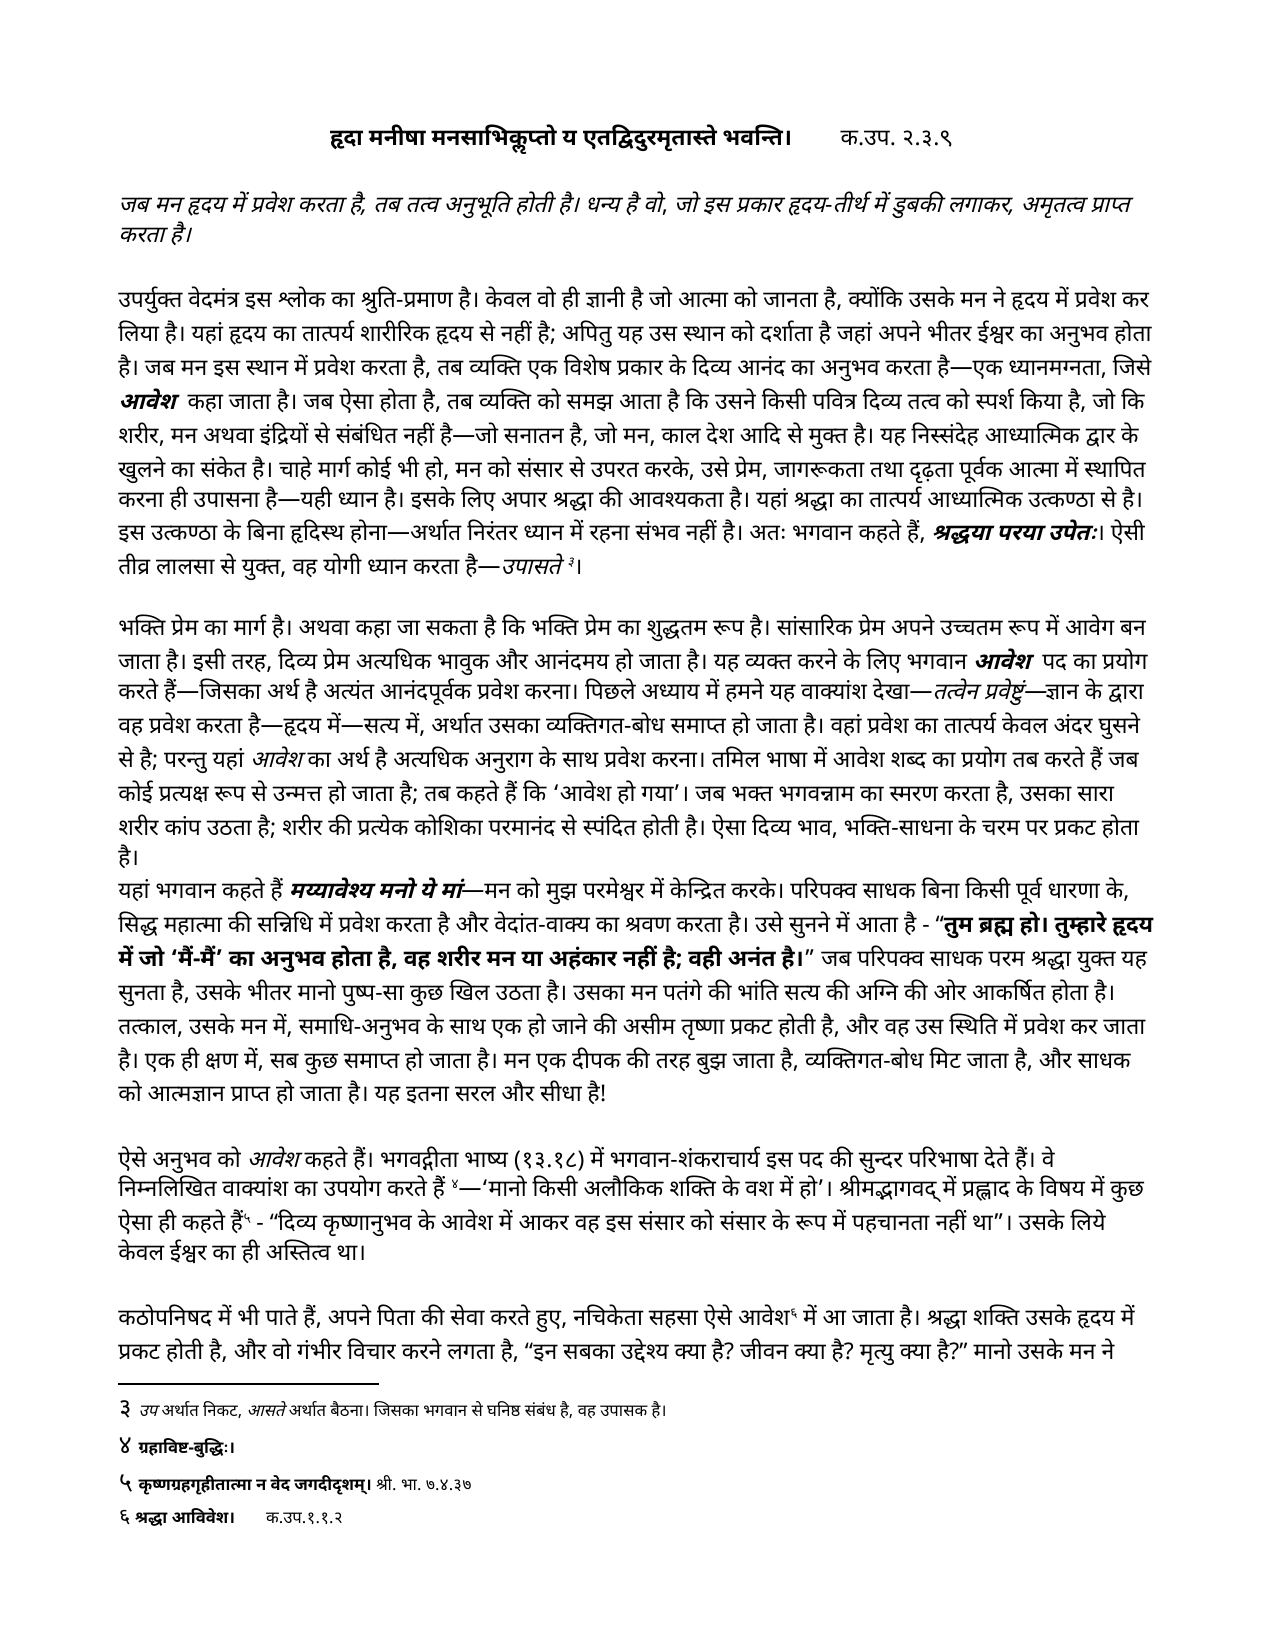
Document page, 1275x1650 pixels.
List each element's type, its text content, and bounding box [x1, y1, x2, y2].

text कृष्णग्रहगृहीतात्मा न वेद जगदीदृशम्। श्री. भा. ७.४.३७ [118, 1464, 1157, 1501]
text श्रद्धा आविवेश। क.उप.१.१.२ [118, 1501, 1157, 1532]
text जब मन हृदय में प्रवेश करता है, तब तत्व अनुभूति होती है। धन्य है वो, जो इस प्रकार हृदय-तीर्थ में डुबकी लगाकर, अमृतत्व प्राप्त करता है। [118, 188, 1157, 252]
text भक्ति प्रेम का मार्ग है। अथवा कहा जा सकता है कि भक्ति प्रेम का शुद्धतम रूप है। सांसारिक प्रेम अपने उच्चतम रूप में आवेग बन जाता है। इसी तरह, दिव्य प्रेम अत्यधिक भावुक और आनंदमय हो जाता है। यह व्यक्त करने के लिए भगवान आवेश पद का प्रयोग करते हैं—जिसका अर्थ है अत्यंत आनंदपूर्वक प्रवेश करना। पिछले अध्याय में हमने यह वाक्यांश देखा—तत्वेन प्रवेष्टुं—ज्ञान के द्वारा वह प्रवेश करता है—हृदय में—सत्य में, अर्थात उसका व्यक्तिगत-बोध समाप्त हो जाता है। वहां प्रवेश का तात्पर्य केवल अंदर घुसने से है; परन्तु यहां आवेश का अर्थ है अत्यधिक अनुराग के साथ प्रवेश करना। तमिल भाषा में आवेश शब्द का प्रयोग तब करते हैं जब कोई प्रत्यक्ष रूप से उन्मत्त हो जाता है; तब कहते हैं कि ‘आवेश हो गया’। जब भक्त भगवन्नाम का स्मरण करता है, उसका सारा शरीर कांप उठता है; शरीर की प्रत्येक कोशिका परमानंद से स्पंदित होती है। ऐसा दिव्य भाव, भक्ति-साधना के चरम पर प्रकट होता है। [118, 615, 1157, 874]
text हृदा मनीषा मनसाभिकॢप्तो य एतद्विदुरमृतास्ते भवन्ति। क.उप. २.३.९ [118, 118, 1157, 154]
text उप अर्थात निकट, आसते अर्थात बैठना। जिसका भगवान से घनिष्ठ संबंध है, वह उपासक है। [118, 1390, 1157, 1427]
text ऐसे अनुभव को आवेश कहते हैं। भगवद्गीता भाष्य (१३.१८) में भगवान-शंकराचार्य इस पद की सुन्दर परिभाषा देते हैं। वे निम्नलिखित वाक्यांश का उपयोग करते हैं —‘मानो किसी अलौकिक शक्ति के वश में हो’। श्रीमद्भागवद् में प्रह्लाद के विषय में कुछ ऐसा ही कहते हैं - “दिव्य कृष्णानुभव के आवेश में आकर वह इस संसार को संसार के रूप में पहचानता नहीं था”। उसके लिये केवल ईश्वर का ही अस्तित्व था। [118, 1142, 1157, 1270]
text कठोपनिषद में भी पाते हैं, अपने पिता की सेवा करते हुए, नचिकेता सहसा ऐसे आवेश में आ जाता है। श्रद्धा शक्ति उसके हृदय में प्रकट होती है, और वो गंभीर विचार करने लगता है, “इन सबका उद्देश्य क्या है? जीवन क्या है? मृत्यु क्या है?” मानो उसके मन ने [118, 1301, 1157, 1369]
text यहां भगवान कहते हैं मय्यावेश्य मनो ये मां—मन को मुझ परमेश्वर में केन्द्रित करके। परिपक्व साधक बिना किसी पूर्व धारणा के, सिद्ध महात्मा की सन्निधि में प्रवेश करता है और वेदांत-वाक्य का श्रवण करता है। उसे सुनने में आता है - “तुम ब्रह्म हो। तुम्हारे हृदय में जो ‘मैं-मैं’ का अनुभव होता है, वह शरीर मन या अहंकार नहीं है; वही अनंत है।” जब परिपक्व साधक परम श्रद्धा युक्त यह सुनता है, उसके भीतर मानो पुष्प-सा कुछ खिल उठता है। उसका मन पतंगे की भांति सत्य की अग्नि की ओर आकर्षित होता है। तत्काल, उसके मन में, समाधि-अनुभव के साथ एक हो जाने की असीम तृष्णा प्रकट होती है, और वह उस स्थिति में प्रवेश कर जाता है। एक ही क्षण में, सब कुछ समाप्त हो जाता है। मन एक दीपक की तरह बुझ जाता है, व्यक्तिगत-बोध मिट जाता है, और साधक को आत्मज्ञान प्राप्त हो जाता है। यह इतना सरल और सीधा है! [118, 874, 1157, 1111]
text ग्रहाविष्ट-बुद्धिः। [118, 1427, 1157, 1464]
text उपर्युक्त वेदमंत्र इस श्लोक का श्रुति-प्रमाण है। केवल वो ही ज्ञानी है जो आत्मा को जानता है, क्योंकि उसके मन ने हृदय में प्रवेश कर लिया है। यहां हृदय का तात्पर्य शारीरिक हृदय से नहीं है; अपितु यह उस स्थान को दर्शाता है जहां अपने भीतर ईश्वर का अनुभव होता है। जब मन इस स्थान में प्रवेश करता है, तब व्यक्ति एक विशेष प्रकार के दिव्य आनंद का अनुभव करता है—एक ध्यानमग्नता, जिसे आवेश कहा जाता है। जब ऐसा होता है, तब व्यक्ति को समझ आता है कि उसने किसी पवित्र दिव्य तत्व को स्पर्श किया है, जो कि शरीर, मन अथवा इंद्रियों से संबंधित नहीं है—जो सनातन है, जो मन, काल देश आदि से मुक्त है। यह निस्संदेह आध्यात्मिक द्वार के खुलने का संकेत है। चाहे मार्ग कोई भी हो, मन को संसार से उपरत करके, उसे प्रेम, जागरूकता तथा दृढ़ता पूर्वक आत्मा में स्थापित करना ही उपासना है—यही ध्यान है। इसके लिए अपार श्रद्धा की आवश्यकता है। यहां श्रद्धा का तात्पर्य आध्यात्मिक उत्कण्ठा से है। इस उत्कण्ठा के बिना हृदिस्थ होना—अर्थात निरंतर ध्यान में रहना संभव नहीं है। अतः भगवान कहते हैं, श्रद्धया परया उपेतः। ऐसी तीव्र लालसा से युक्त, वह योगी ध्यान करता है—उपासते । [118, 283, 1157, 584]
